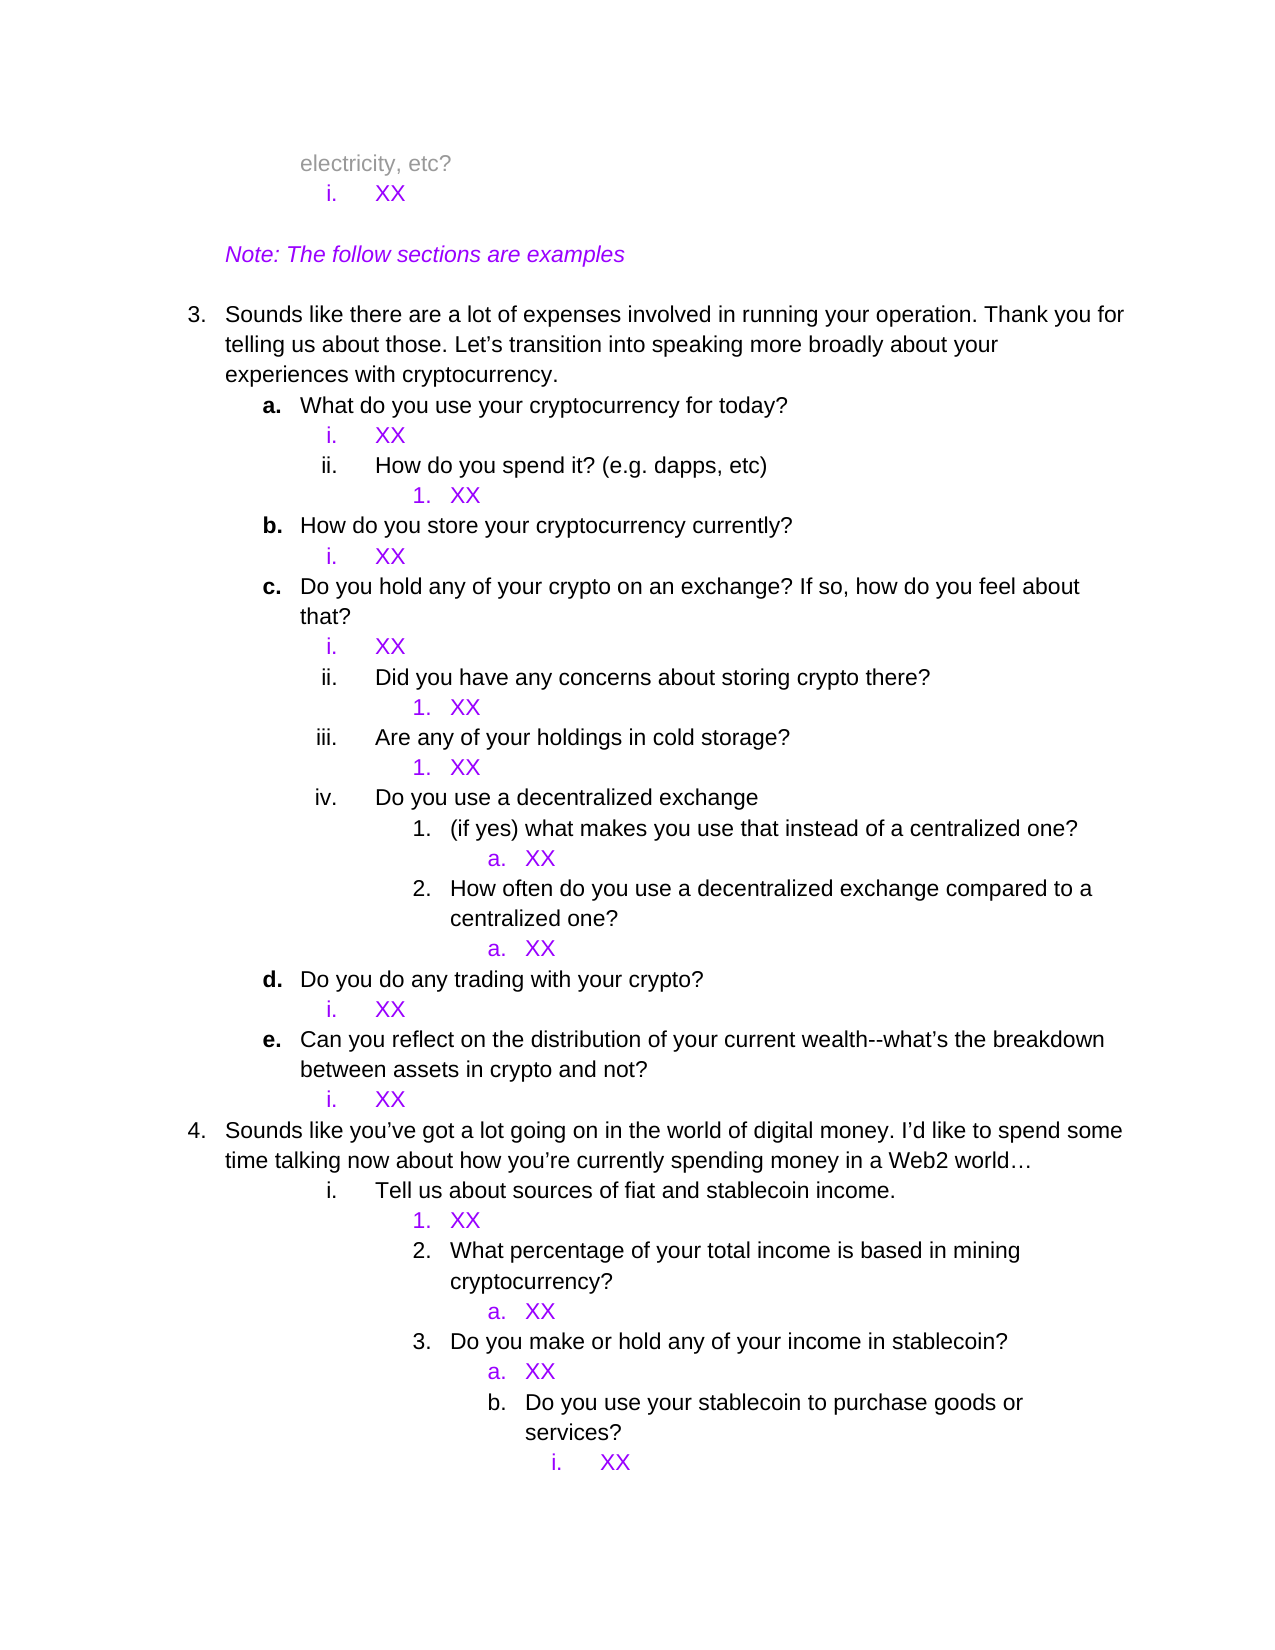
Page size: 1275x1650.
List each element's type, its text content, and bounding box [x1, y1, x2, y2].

list (if yes) what makes you use that instead of a centralized one? [412, 814, 1125, 841]
list XX [337, 180, 1125, 207]
list What do you use your cryptocurrency for today? [262, 392, 1125, 418]
list What percentage of your total income is based in mining cryptocurrency? [412, 1237, 1125, 1294]
list How often do you use a decentralized exchange compared to a centralized one? [412, 875, 1125, 932]
list XX [487, 845, 1125, 871]
list How do you store your cryptocurrency currently? [262, 512, 1125, 539]
text Note: The follow sections are examples [225, 241, 1125, 267]
list XX [487, 1298, 1125, 1324]
list XX [337, 996, 1125, 1022]
list Sounds like there are a lot of expenses involved in running your operation. Thank you for telling us about those. Let’s transition into speaking more broadly about your experiences with cryptocurrency. [187, 301, 1125, 388]
list electricity, etc? [262, 150, 1125, 176]
list Do you make or hold any of your income in stablecoin? [412, 1328, 1125, 1354]
list XX [412, 1207, 1125, 1234]
list XX [337, 1086, 1125, 1113]
list Do you hold any of your crypto on an exchange? If so, how do you feel about that? [262, 573, 1125, 629]
list XX [337, 422, 1125, 448]
list Sounds like you’ve got a lot going on in the world of digital money. I’d like to spend some time talking now about how you’re currently spending money in a Web2 world… [187, 1117, 1125, 1173]
list Did you have any concerns about storing crypto there? [337, 663, 1125, 690]
list XX [562, 1449, 1125, 1475]
list XX [487, 935, 1125, 962]
list How do you spend it? (e.g. dapps, etc) [337, 452, 1125, 478]
list Can you reflect on the distribution of your current wealth--what’s the breakdown between assets in crypto and not? [262, 1026, 1125, 1083]
list Do you use your stablecoin to purchase goods or services? [487, 1388, 1125, 1445]
list Tell us about sources of fiat and stablecoin income. [337, 1177, 1125, 1203]
list XX [412, 482, 1125, 509]
list Do you do any trading with your crypto? [262, 966, 1125, 992]
list Do you use a decentralized exchange [337, 784, 1125, 811]
list XX [487, 1358, 1125, 1385]
list XX [337, 633, 1125, 660]
list XX [337, 543, 1125, 569]
list XX [412, 754, 1125, 781]
list Are any of your holdings in cold storage? [337, 724, 1125, 750]
list XX [412, 694, 1125, 720]
